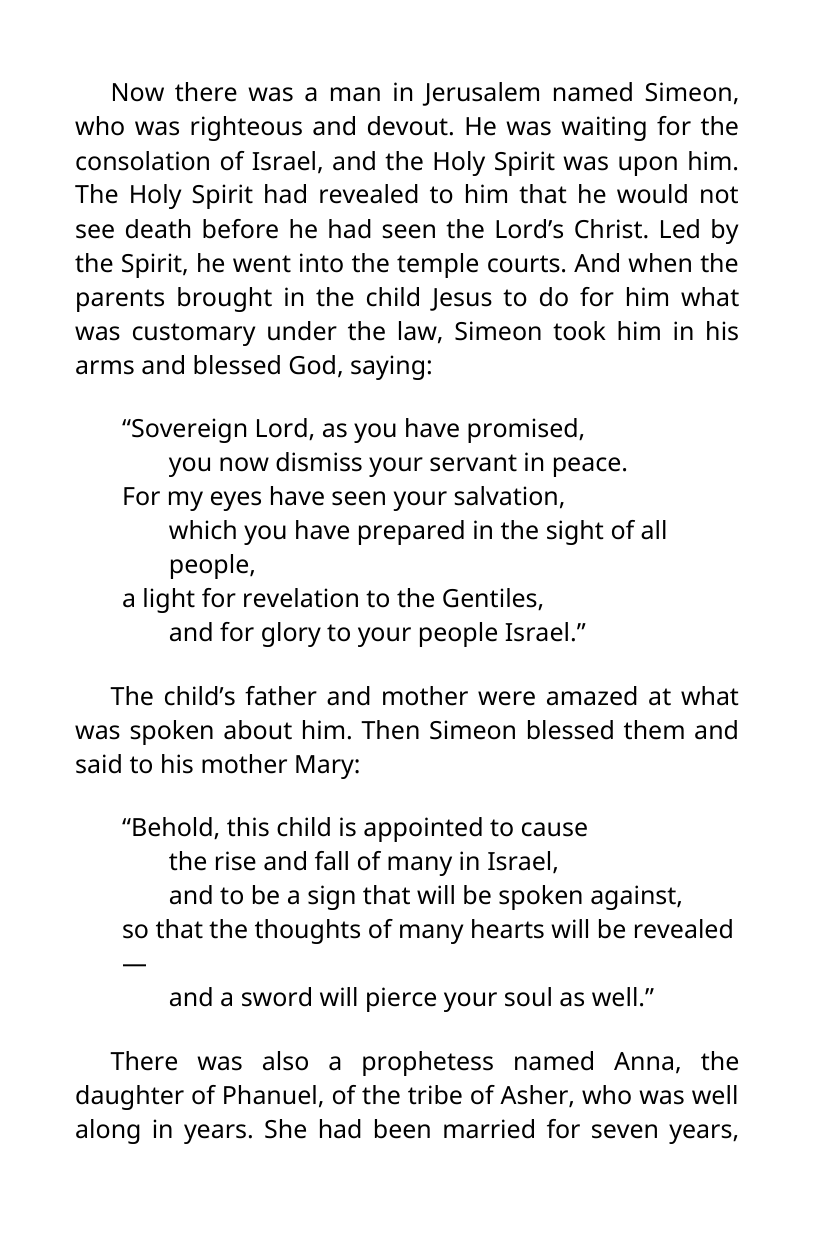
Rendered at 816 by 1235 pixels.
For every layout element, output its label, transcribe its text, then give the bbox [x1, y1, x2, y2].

text For my eyes have seen your salvation, [122, 479, 740, 513]
text and to be a sign that will be spoken against, [169, 878, 740, 912]
text which you have prepared in the sight of all people, [169, 513, 740, 581]
text you now dismiss your servant in peace. [169, 445, 740, 479]
text The child’s father and mother were amazed at what was spoken about him. Then Simeon blessed them and said to his mother Mary: [75, 678, 740, 781]
text so that the thoughts of many hearts will be revealed— [122, 912, 740, 980]
text “Behold, this child is appointed to cause [122, 810, 693, 844]
text the rise and fall of many in Israel, [169, 844, 740, 878]
text There was also a prophetess named Anna, the daughter of Phanuel, of the tribe of Asher, who was well along in years. She had been married for seven years, [75, 1043, 740, 1146]
text and a sword will pierce your soul as well.” [169, 980, 740, 1014]
text a light for revelation to the Gentiles, [122, 581, 740, 615]
text “Sovereign Lord, as you have promised, [122, 411, 693, 445]
text Now there was a man in Jerusalem named Simeon, who was righteous and devout. He was waiting for the consolation of Israel, and the Holy Spirit was upon him. The Holy Spirit had revealed to him that he would not see death before he had seen the Lord’s Christ. Led by the Spirit, he went into the temple courts. And when the parents brought in the child Jesus to do for him what was customary under the law, Simeon took him in his arms and blessed God, saying: [75, 75, 740, 382]
text and for glory to your people Israel.” [169, 615, 740, 649]
